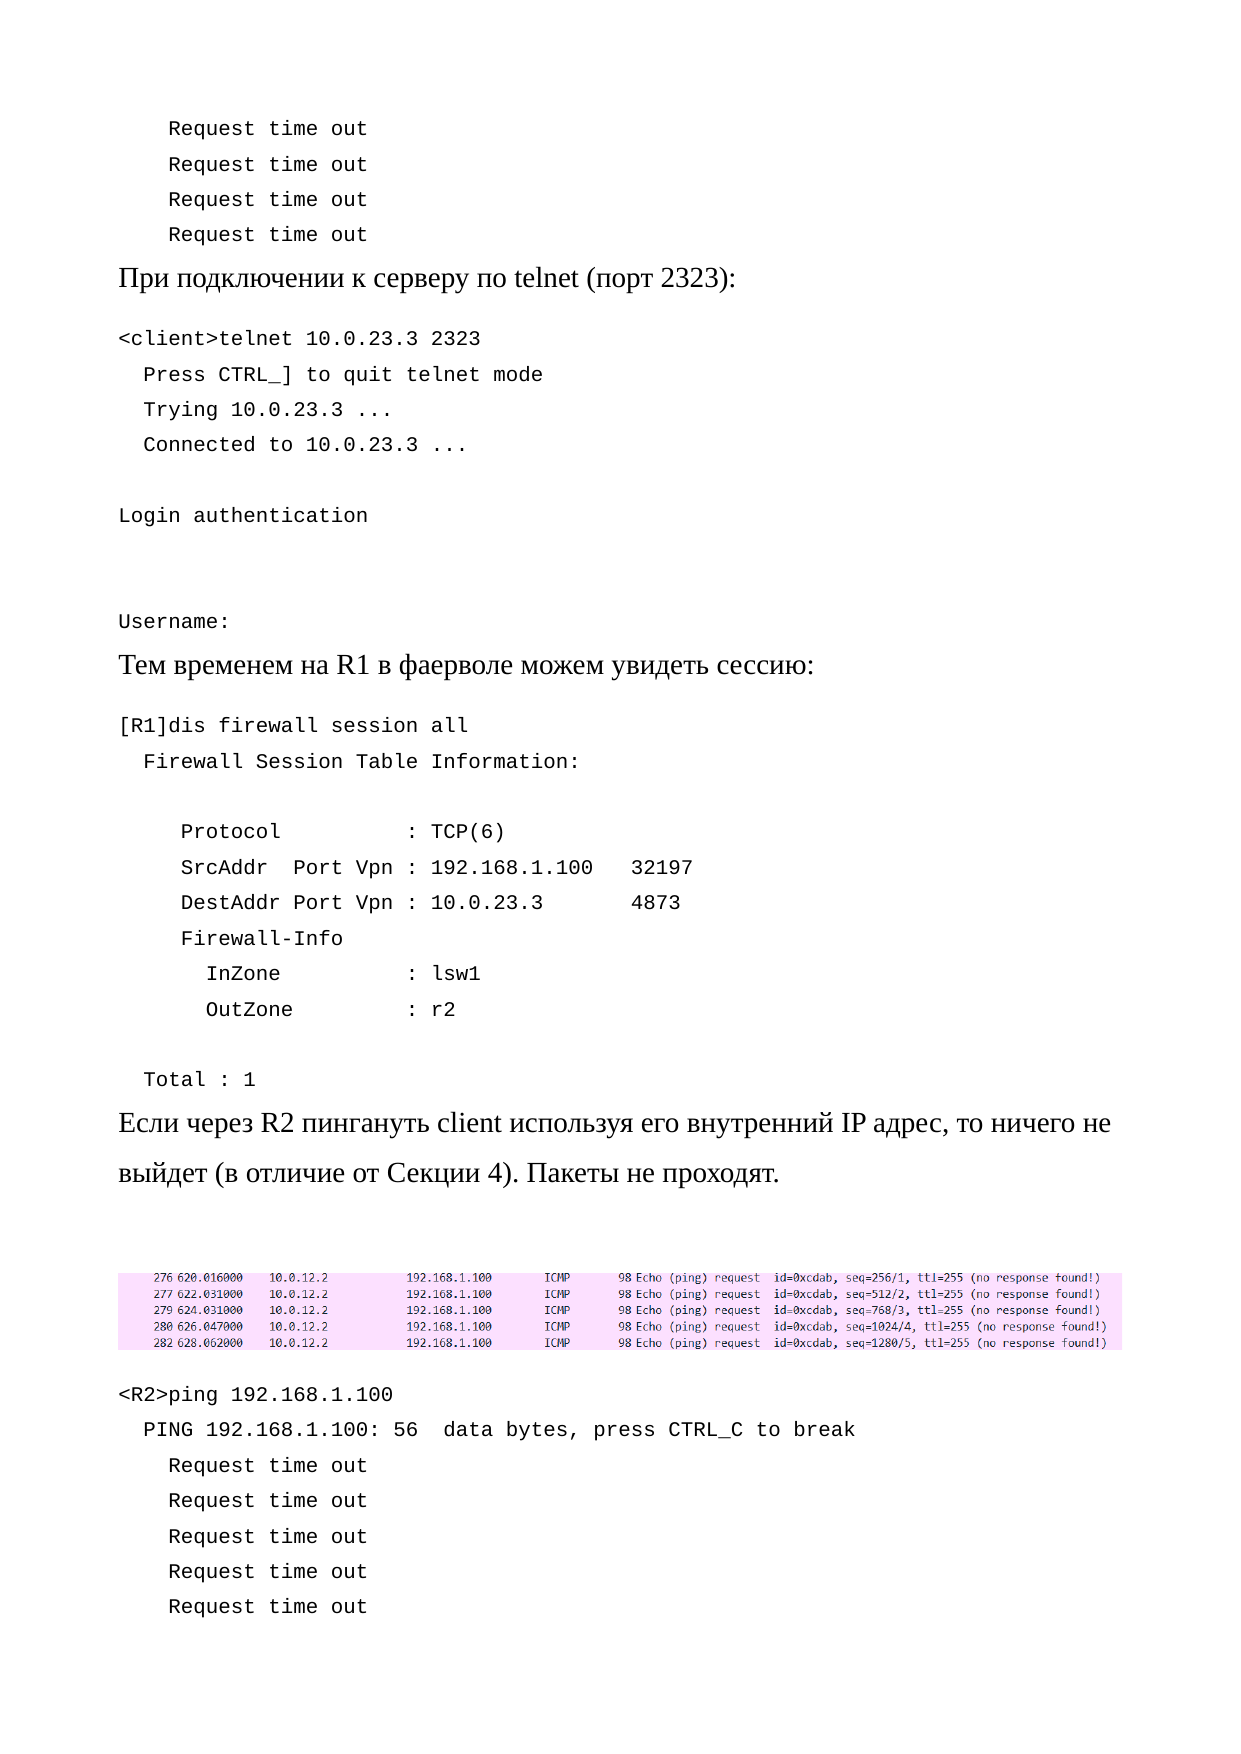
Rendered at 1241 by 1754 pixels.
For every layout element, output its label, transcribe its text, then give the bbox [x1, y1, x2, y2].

text Press CTRL_] to quit telnet mode [118, 363, 1122, 387]
text Total : 1 [118, 1069, 1122, 1093]
text Request time out [118, 1526, 1122, 1549]
text Request time out [118, 1455, 1122, 1478]
text Request time out [118, 1561, 1122, 1585]
text Request time out [118, 224, 1122, 248]
text Firewall Session Table Information: [118, 751, 1122, 774]
text InZone : lsw1 [118, 963, 1122, 987]
text PING 192.168.1.100: 56 data bytes, press CTRL_C to break [118, 1419, 1122, 1443]
text SrcAddr Port Vpn : 192.168.1.100 32197 [118, 857, 1122, 881]
text Firewall-Info [118, 928, 1122, 951]
text Request time out [118, 1597, 1122, 1620]
text OutZone : r2 [118, 998, 1122, 1022]
text [R1]dis firewall session all [118, 715, 1122, 739]
text Login authentication [118, 505, 1122, 529]
text DestAddr Port Vpn : 10.0.23.3 4873 [118, 892, 1122, 916]
text Если через R2 пингануть client используя его внутренний IP адрес, то ничего не выйдет (в отличие от Секции 4). Пакеты не проходят. Для незаматченных урлов по дефолту в правилах фильтрации обрасывание. [118, 1105, 1122, 1239]
text Protocol : TCP(6) [118, 821, 1122, 845]
text Username: [118, 611, 1122, 635]
text Тем временем на R1 в фаерволе можем увидеть сессию: [118, 647, 1122, 680]
text Request time out [118, 118, 1122, 142]
text <R2>ping 192.168.1.100 [118, 1384, 1122, 1408]
text Request time out [118, 1490, 1122, 1514]
text <client>telnet 10.0.23.3 2323 [118, 328, 1122, 352]
text Request time out [118, 153, 1122, 177]
text Request time out [118, 189, 1122, 213]
text При подключении к серверу по telnet (порт 2323): [118, 260, 1122, 293]
text Trying 10.0.23.3 ... [118, 399, 1122, 423]
picture [118, 1273, 1123, 1350]
text Connected to 10.0.23.3 ... [118, 434, 1122, 458]
